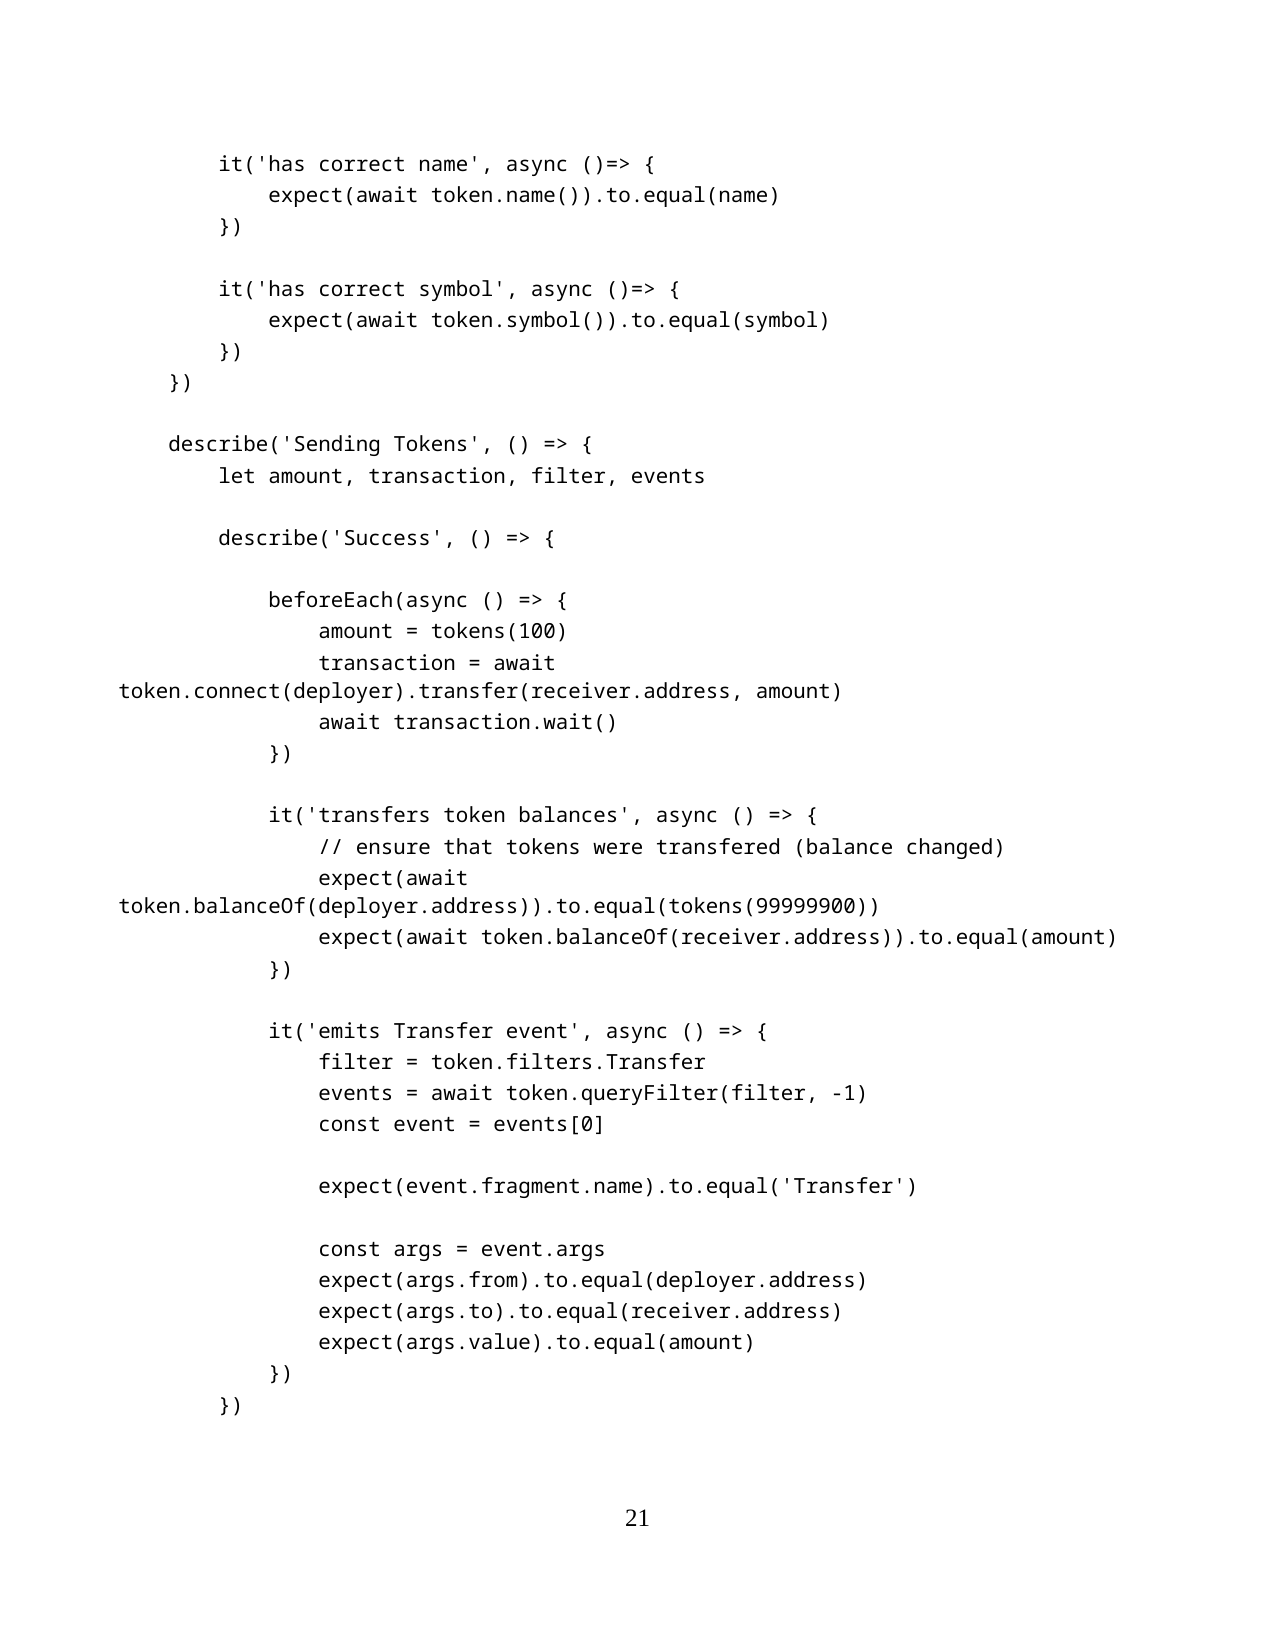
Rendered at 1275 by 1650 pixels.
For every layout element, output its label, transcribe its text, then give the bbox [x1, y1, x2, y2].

text expect(await token.name()).to.equal(name) [118, 180, 1157, 209]
text }) [118, 738, 1157, 767]
text }) [118, 1390, 1157, 1418]
text filter = token.filters.Transfer [118, 1047, 1157, 1076]
text let amount, transaction, filter, events [118, 461, 1157, 489]
text it('transfers token balances', async () => { [118, 801, 1157, 829]
text }) [118, 954, 1157, 982]
text expect(args.to).to.equal(receiver.address) [118, 1296, 1157, 1325]
text }) [118, 367, 1157, 396]
text expect(await token.balanceOf(deployer.address)).to.equal(tokens(99999900)) [118, 863, 1157, 920]
text it('has correct name', async ()=> { [118, 149, 1157, 178]
text transaction = await token.connect(deployer).transfer(receiver.address, amount) [118, 648, 1157, 704]
text expect(await token.symbol()).to.equal(symbol) [118, 305, 1157, 333]
text it('has correct symbol', async ()=> { [118, 274, 1157, 302]
text const args = event.args [118, 1234, 1157, 1262]
text it('emits Transfer event', async () => { [118, 1016, 1157, 1044]
text }) [118, 212, 1157, 240]
text expect(await token.balanceOf(receiver.address)).to.equal(amount) [118, 922, 1157, 951]
text events = await token.queryFilter(filter, -1) [118, 1078, 1157, 1107]
text }) [118, 336, 1157, 364]
text // ensure that tokens were transfered (balance changed) [118, 832, 1157, 860]
text await transaction.wait() [118, 707, 1157, 736]
text }) [118, 1358, 1157, 1387]
text expect(args.from).to.equal(deployer.address) [118, 1265, 1157, 1293]
text beforeEach(async () => { [118, 585, 1157, 614]
text describe('Sending Tokens', () => { [118, 429, 1157, 458]
text expect(args.value).to.equal(amount) [118, 1327, 1157, 1356]
text expect(event.fragment.name).to.equal('Transfer') [118, 1172, 1157, 1200]
text describe('Success', () => { [118, 523, 1157, 551]
text amount = tokens(100) [118, 616, 1157, 645]
text const event = events[0] [118, 1109, 1157, 1138]
